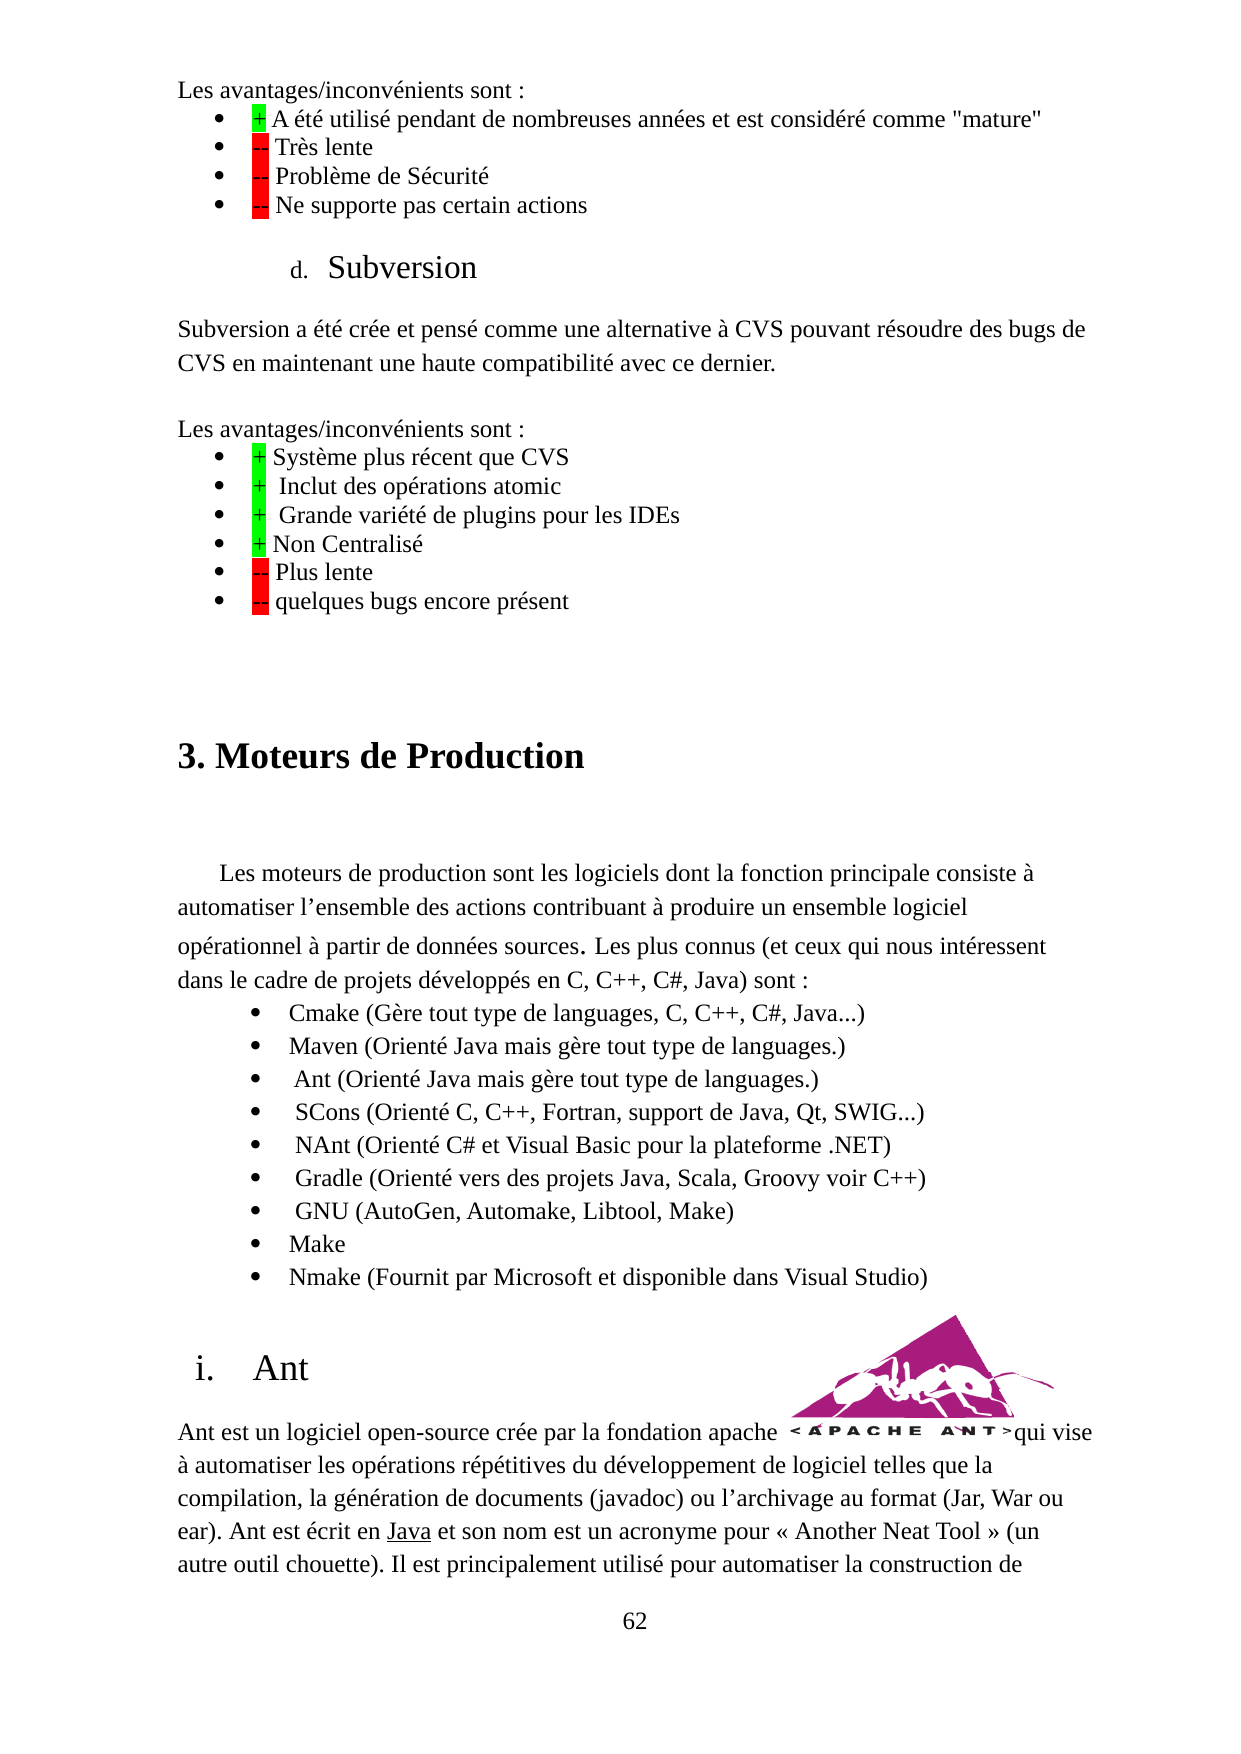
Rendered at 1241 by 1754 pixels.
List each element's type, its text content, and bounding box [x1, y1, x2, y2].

list + Non Centralisé [215, 529, 1092, 557]
text Ant est un logiciel open-source crée par la fondation apache qui vise à automatiser les opérations répétitives du développement de logiciel telles que la compilation, la génération de documents (javadoc) ou l’archivage au format (Jar, War ou ear). Ant est écrit en Java et son nom est un acronyme pour « Another Neat Tool » (un autre outil chouette). Il est principalement utilisé pour automatiser la construction de [177, 1417, 1092, 1578]
list NAnt (Orienté C# et Visual Basic pour la plateforme .NET) [251, 1130, 1092, 1159]
list SCons (Orienté C, C++, Fortran, support de Java, Qt, SWIG...) [251, 1097, 1092, 1126]
list -- Très lente [215, 132, 1092, 161]
text Les moteurs de production sont les logiciels dont la fonction principale consiste à automatiser l’ensemble des actions contribuant à produire un ensemble logiciel opérationnel à partir de données sources. Les plus connus (et ceux qui nous intéressent dans le cadre de projets développés en C, C++, C#, Java) sont : [177, 853, 1092, 994]
list + Système plus récent que CVS [215, 442, 1092, 471]
list + A été utilisé pendant de nombreuses années et est considéré comme "mature" [215, 104, 1092, 132]
list Cmake (Gère tout type de languages, C, C++, C#, Java...) [251, 998, 1092, 1027]
list -- Plus lente [215, 557, 1092, 586]
list Make [251, 1229, 1092, 1258]
list Ant (Orienté Java mais gère tout type de languages.) [251, 1064, 1092, 1093]
list + Inclut des opérations atomic [215, 471, 1092, 500]
list Subversion [290, 247, 1092, 286]
list Nmake (Fournit par Microsoft et disponible dans Visual Studio) [251, 1262, 1092, 1291]
text Subversion a été crée et pensé comme une alternative à CVS pouvant résoudre des bugs de CVS en maintenant une haute compatibilité avec ce dernier. [177, 314, 1092, 376]
list [974, 1345, 1092, 1388]
text Les avantages/inconvénients sont : [177, 414, 1092, 442]
list + Grande variété de plugins pour les IDEs [215, 500, 1092, 529]
list Maven (Orienté Java mais gère tout type de languages.) [251, 1031, 1092, 1060]
list -- Problème de Sécurité [215, 161, 1092, 190]
list -- Ne supporte pas certain actions [215, 190, 1092, 219]
list -- quelques bugs encore présent [215, 586, 1092, 615]
list Ant [215, 1345, 904, 1388]
list Moteurs de Production [177, 733, 1092, 777]
list GNU (AutoGen, Automake, Libtool, Make) [251, 1196, 1092, 1225]
text Les avantages/inconvénients sont : [177, 75, 1092, 104]
list Gradle (Orienté vers des projets Java, Scala, Groovy voir C++) [251, 1163, 1092, 1192]
